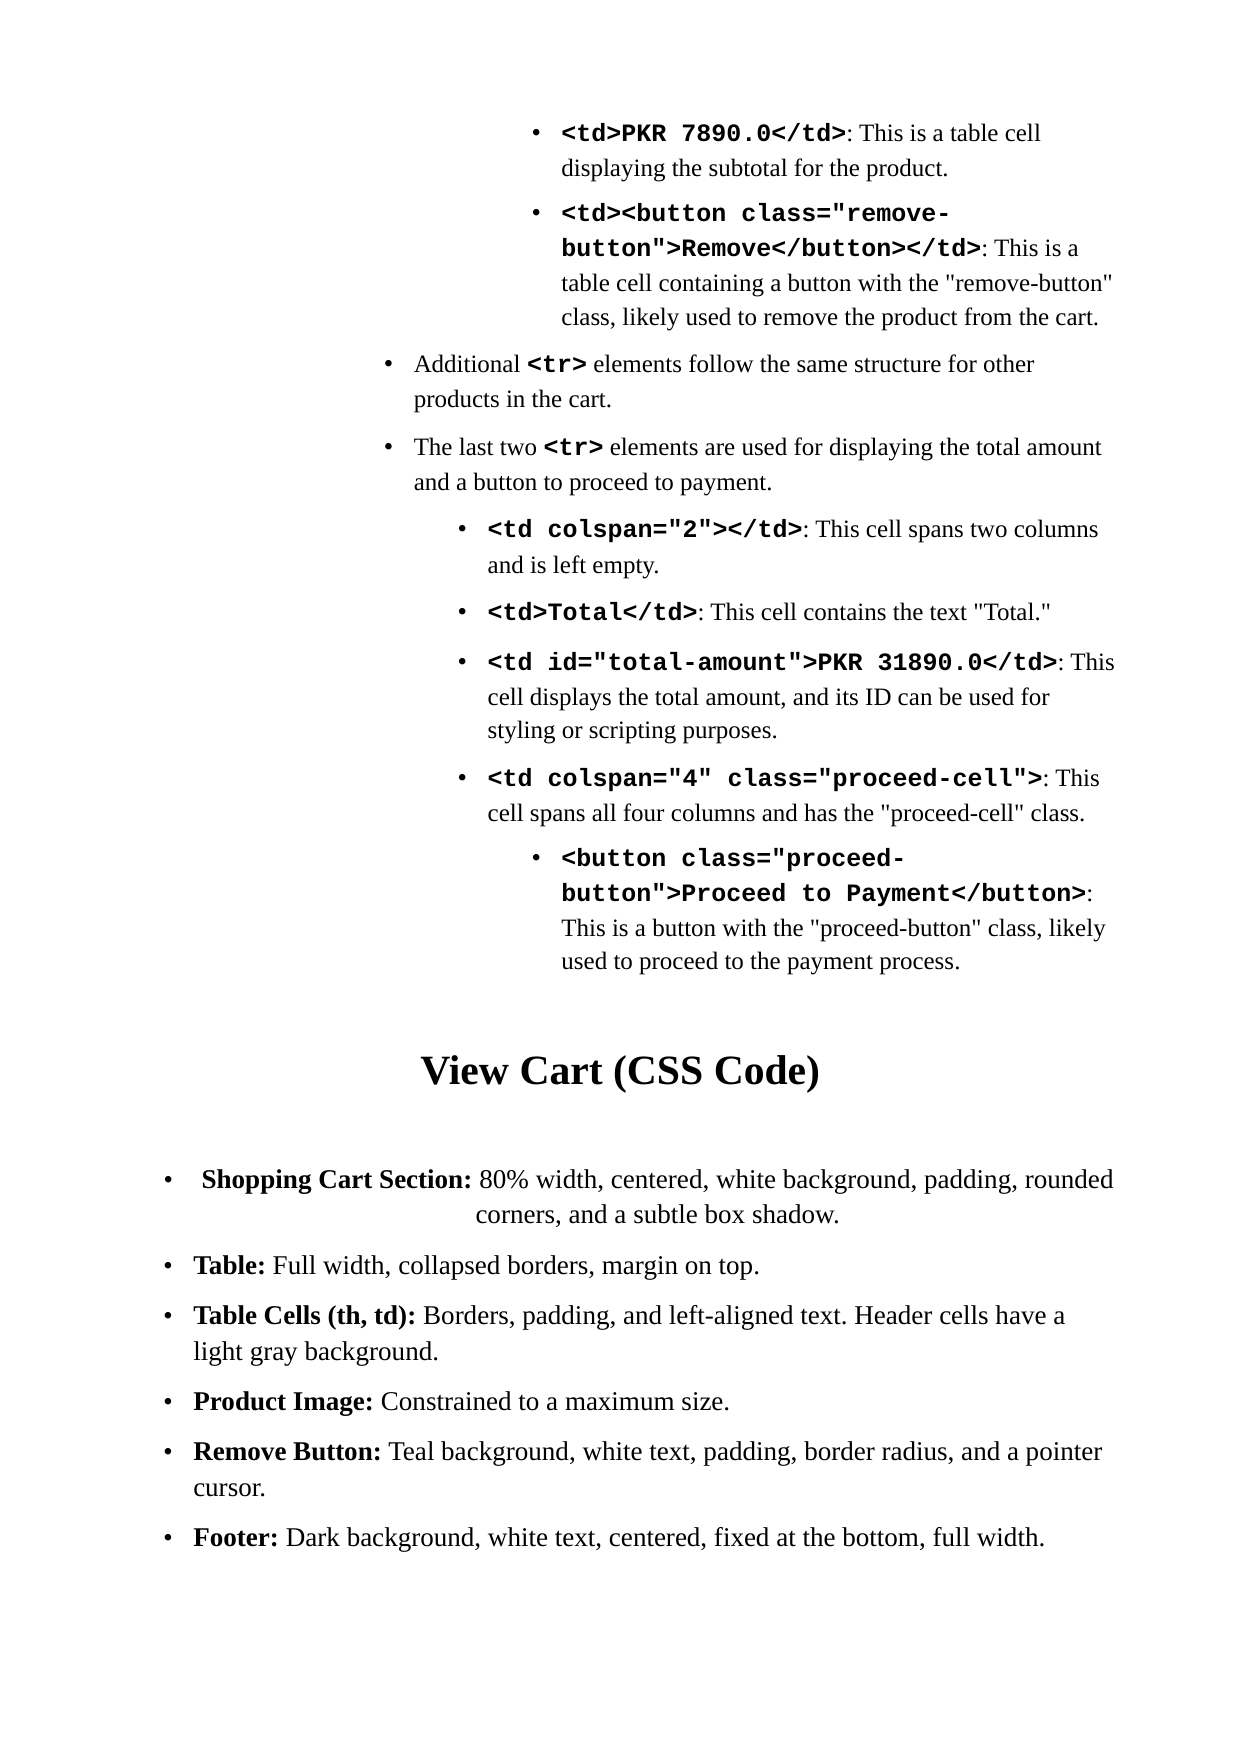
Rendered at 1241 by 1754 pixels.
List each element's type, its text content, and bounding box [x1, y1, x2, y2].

list Product Image: Constrained to a maximum size. [164, 1385, 1122, 1416]
list Remove Button: Teal background, white text, padding, border radius, and a pointer cursor. [164, 1436, 1122, 1502]
list Table: Full width, collapsed borders, margin on top. [164, 1249, 1122, 1280]
list Additional <tr> elements follow the same structure for other products in the cart. [384, 349, 1122, 413]
list Footer: Dark background, white text, centered, fixed at the bottom, full width. [164, 1522, 1122, 1553]
text View Cart (CSS Code) [118, 1046, 1122, 1093]
list Table Cells (th, td): Borders, padding, and left-aligned text. Header cells have a light gray background. [164, 1299, 1122, 1366]
list <button class="proceed-button">Proceed to Payment</button>: This is a button with the "proceed-button" class, likely used to proceed to the payment process. [532, 846, 1122, 975]
list <td>PKR 7890.0</td>: This is a table cell displaying the subtotal for the product. [532, 118, 1122, 182]
list The last two <tr> elements are used for displaying the total amount and a button to proceed to payment. [384, 432, 1122, 496]
list <td>Total</td>: This cell contains the text "Total." [458, 597, 1122, 628]
list <td><button class="remove-button">Remove</button></td>: This is a table cell containing a button with the "remove-button" class, likely used to remove the product from the cart. [532, 201, 1122, 330]
list <td id="total-amount">PKR 31890.0</td>: This cell displays the total amount, and its ID can be used for styling or scripting purposes. [458, 647, 1122, 744]
list Shopping Cart Section: 80% width, centered, white background, padding, rounded corners, and a subtle box shadow. [156, 1163, 1122, 1230]
list <td colspan="2"></td>: This cell spans two columns and is left empty. [458, 514, 1122, 578]
list <td colspan="4" class="proceed-cell">: This cell spans all four columns and has the "proceed-cell" class. [458, 763, 1122, 827]
